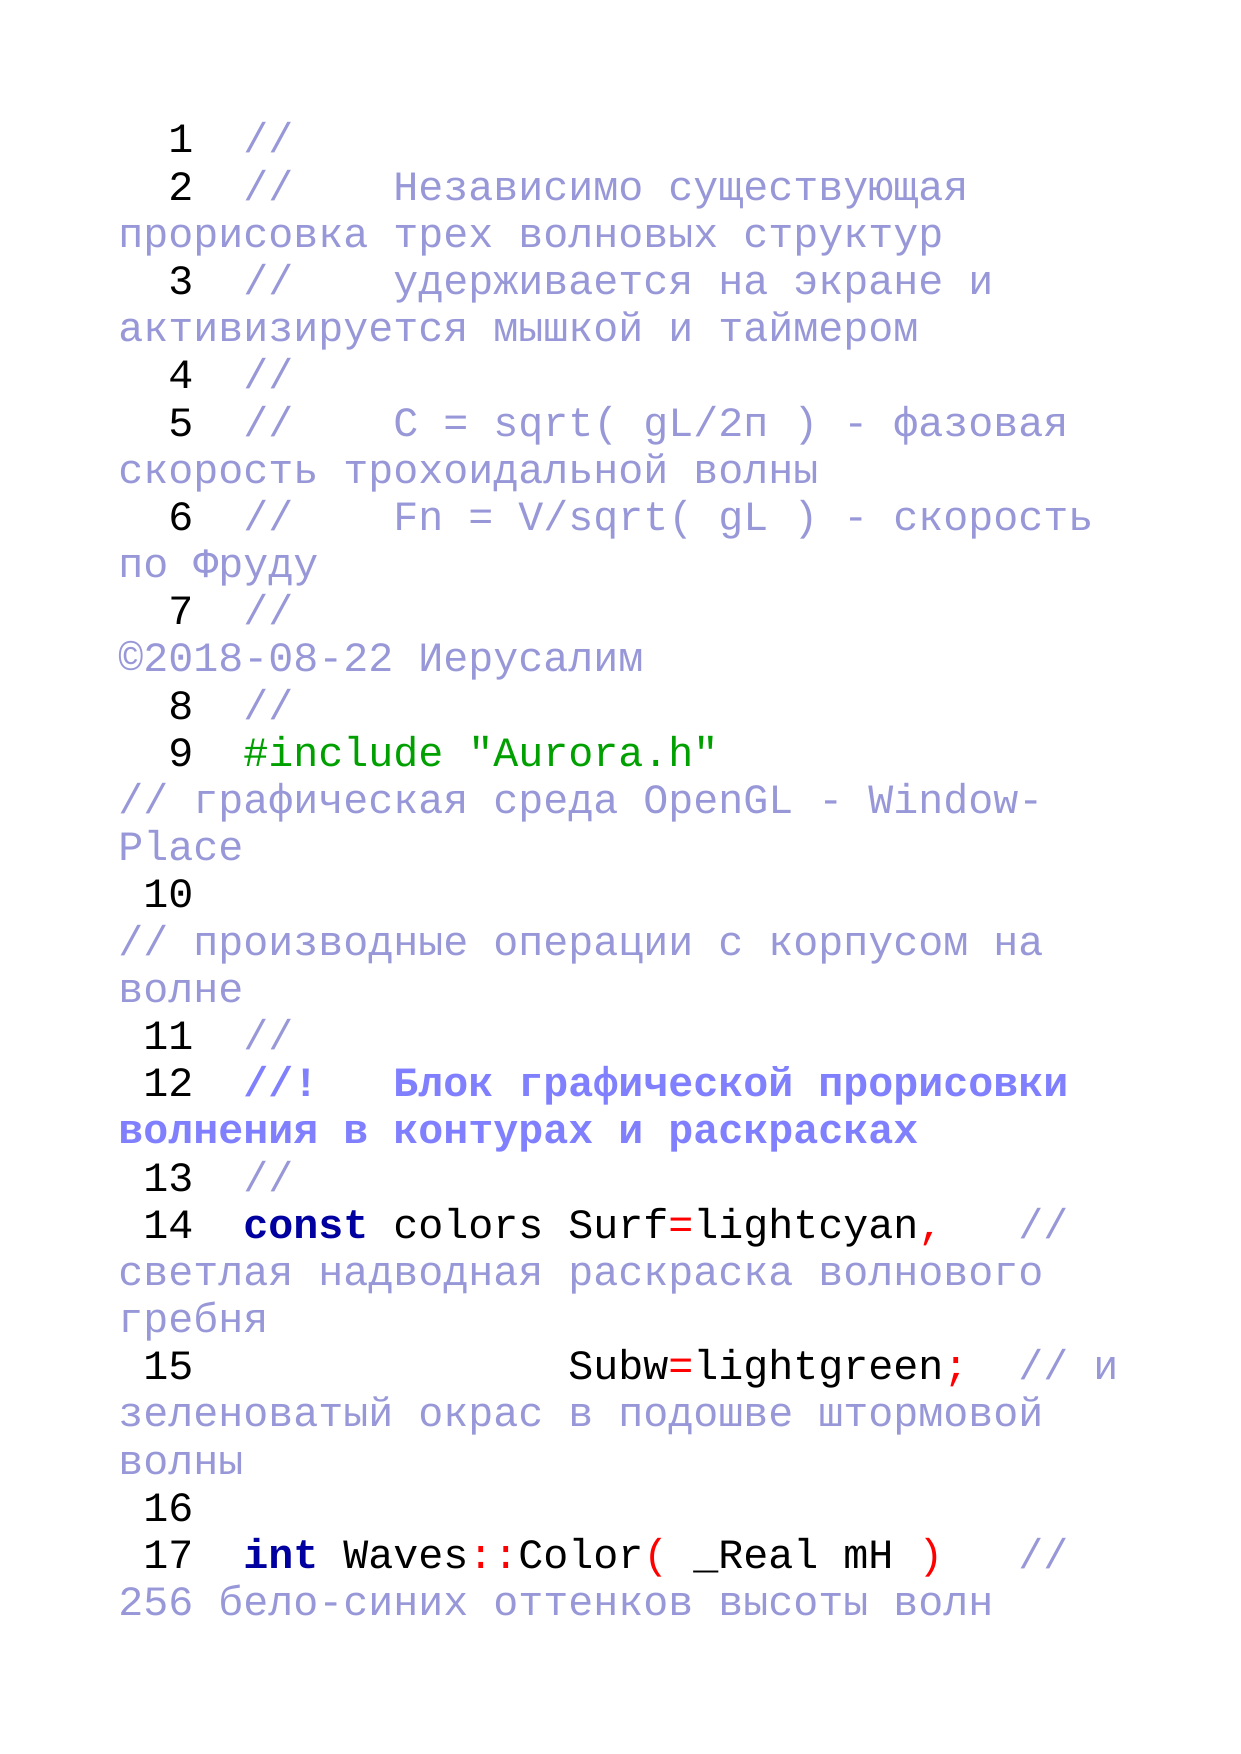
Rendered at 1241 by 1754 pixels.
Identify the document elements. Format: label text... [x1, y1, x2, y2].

subtitle 8 // [118, 684, 1122, 732]
subtitle 2 // Независимо существующая прорисовка трех волновых структур [118, 165, 1122, 260]
subtitle 15 Subw=lightgreen; // и зеленоватый окрас в подошве штормовой волны [118, 1345, 1122, 1487]
subtitle 4 // [118, 354, 1122, 401]
subtitle 10 // производные операции с корпусом на волне [118, 873, 1122, 1015]
subtitle 6 // Fn = V/sqrt( gL ) - скорость по Фруду [118, 496, 1122, 590]
subtitle 7 // ©2018-08-22 Иерусалим [118, 590, 1122, 684]
subtitle 5 // C = sqrt( gL/2п ) - фазовая скорость трохоидальной волны [118, 401, 1122, 496]
subtitle 9 #include "Aurora.h" // графическая среда OpenGL - Window-Place [118, 732, 1122, 873]
subtitle 11 // [118, 1015, 1122, 1062]
subtitle 17 int Waves::Color( _Real mH ) // 256 бело-синих оттенков высоты волн [118, 1534, 1122, 1628]
subtitle 12 //! Блок графической прорисовки волнения в контурах и раскрасках [118, 1062, 1122, 1156]
subtitle 1 // [118, 118, 1122, 165]
subtitle 13 // [118, 1156, 1122, 1203]
subtitle 14 const colors Surf=lightcyan, // светлая надводная раскраска волнового гребня [118, 1203, 1122, 1345]
subtitle 16 [118, 1487, 1122, 1534]
subtitle 3 // удерживается на экране и активизируется мышкой и таймером [118, 260, 1122, 354]
